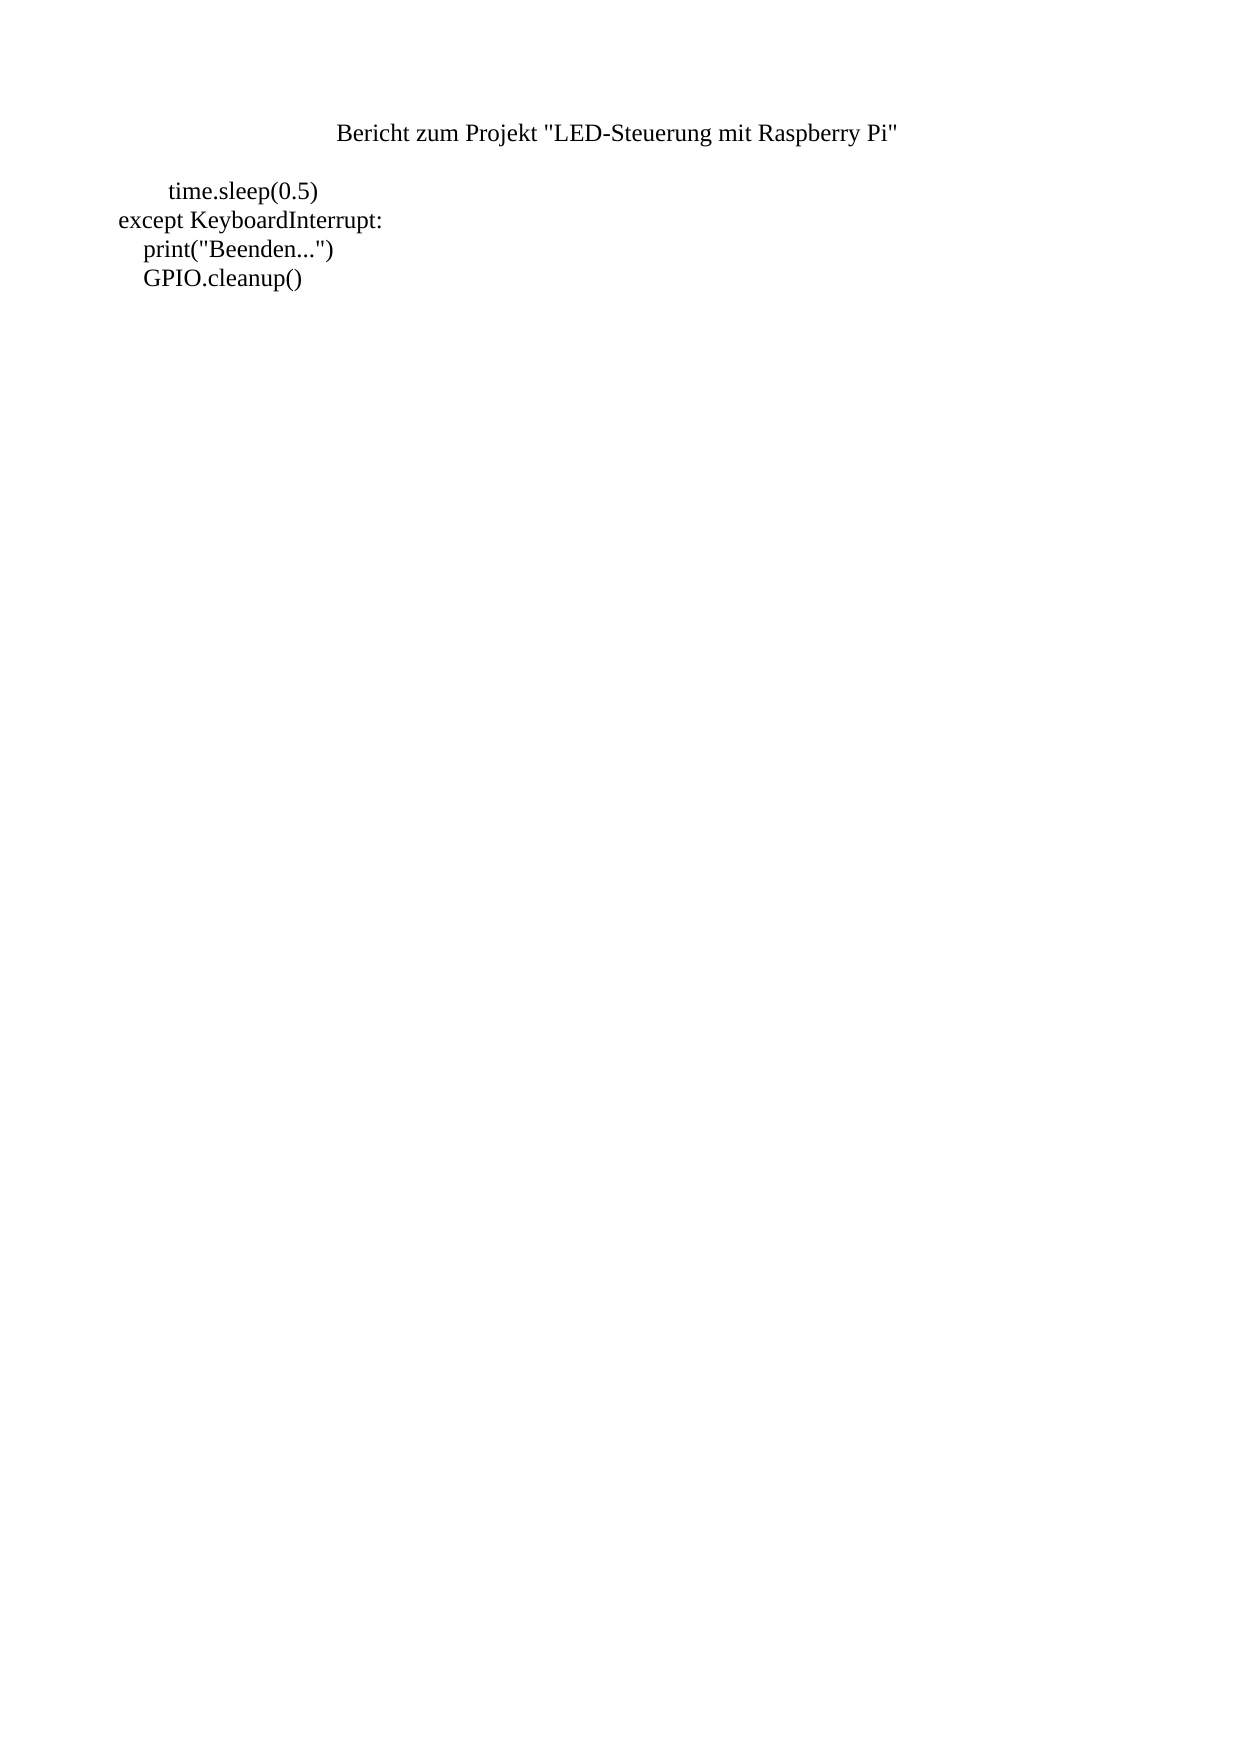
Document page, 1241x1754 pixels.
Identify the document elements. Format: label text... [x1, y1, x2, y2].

text GPIO.cleanup() [118, 263, 1122, 291]
text except KeyboardInterrupt: [118, 205, 1122, 234]
text print("Beenden...") [118, 234, 1122, 263]
text time.sleep(0.5) [118, 176, 1122, 205]
